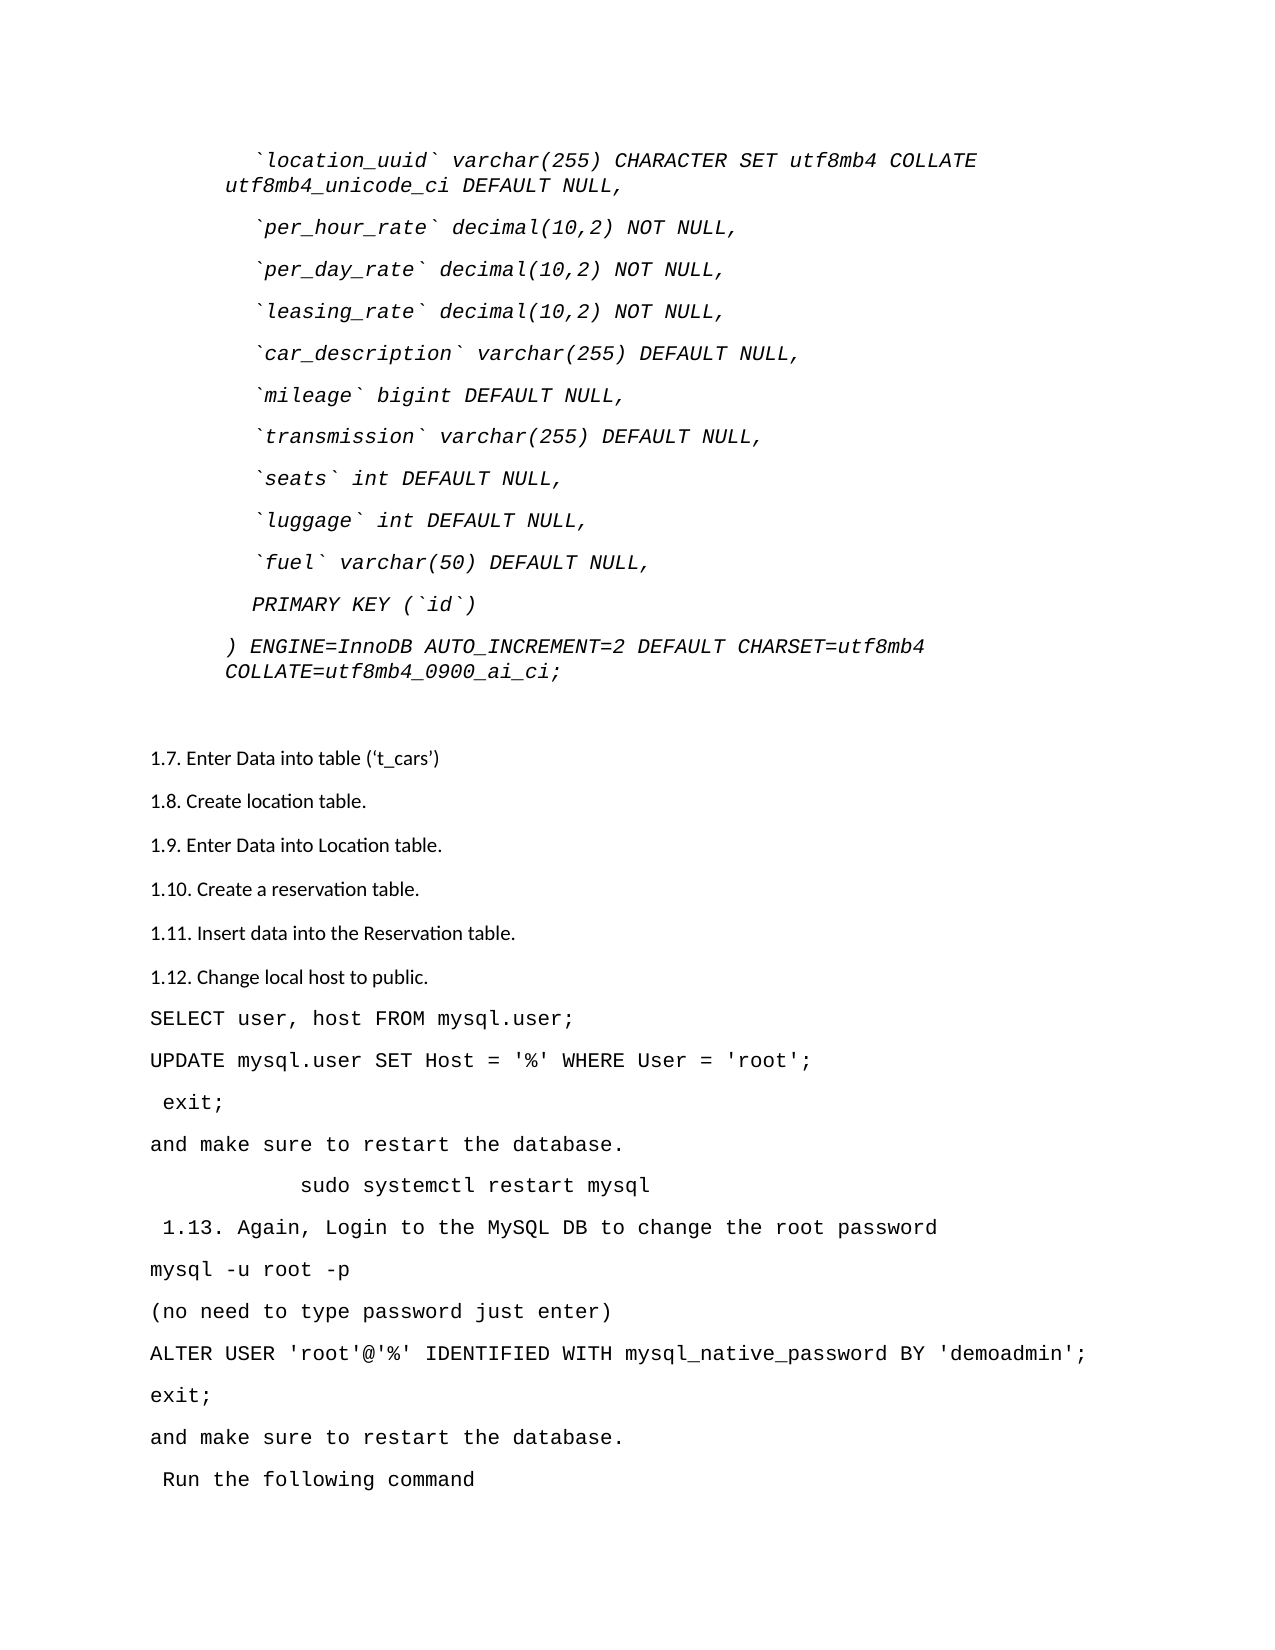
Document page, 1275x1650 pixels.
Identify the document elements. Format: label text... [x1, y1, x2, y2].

text sudo systemctl restart mysql [150, 1175, 1125, 1199]
text 1.12. Change local host to public. [150, 964, 1125, 989]
text PRIMARY KEY (`id`) [225, 594, 1125, 618]
text and make sure to restart the database. [150, 1133, 1125, 1157]
text `luggage` int DEFAULT NULL, [225, 510, 1125, 534]
text ALTER USER 'root'@'%' IDENTIFIED WITH mysql_native_password BY 'demoadmin'; [150, 1343, 1125, 1367]
text `seats` int DEFAULT NULL, [225, 468, 1125, 492]
text 1.10. Create a reservation table. [150, 876, 1125, 902]
text 1.13. Again, Login to the MySQL DB to change the root password [150, 1217, 1125, 1241]
text `mileage` bigint DEFAULT NULL, [225, 384, 1125, 408]
text mysql -u root -p [150, 1259, 1125, 1283]
text `leasing_rate` decimal(10,2) NOT NULL, [225, 301, 1125, 324]
text 1.9. Enter Data into Location table. [150, 832, 1125, 858]
text 1.11. Insert data into the Reservation table. [150, 920, 1125, 946]
text `fuel` varchar(50) DEFAULT NULL, [225, 552, 1125, 576]
text ) ENGINE=InnoDB AUTO_INCREMENT=2 DEFAULT CHARSET=utf8mb4 COLLATE=utf8mb4_0900_ai_ci; [225, 636, 1125, 685]
text Run the following command [150, 1468, 1125, 1492]
text `per_day_rate` decimal(10,2) NOT NULL, [225, 259, 1125, 283]
text `per_hour_rate` decimal(10,2) NOT NULL, [225, 217, 1125, 241]
text (no need to type password just enter) [150, 1301, 1125, 1325]
text UPDATE mysql.user SET Host = '%' WHERE User = 'root'; [150, 1050, 1125, 1073]
text 1.7. Enter Data into table (‘t_cars’) [150, 745, 1125, 770]
text SELECT user, host FROM mysql.user; [150, 1008, 1125, 1032]
text and make sure to restart the database. [150, 1427, 1125, 1450]
text `car_description` varchar(255) DEFAULT NULL, [225, 343, 1125, 366]
text exit; [150, 1092, 1125, 1115]
text exit; [150, 1385, 1125, 1408]
text `location_uuid` varchar(255) CHARACTER SET utf8mb4 COLLATE utf8mb4_unicode_ci DEFAULT NULL, [225, 150, 1125, 199]
text 1.8. Create location table. [150, 789, 1125, 814]
text `transmission` varchar(255) DEFAULT NULL, [225, 426, 1125, 450]
